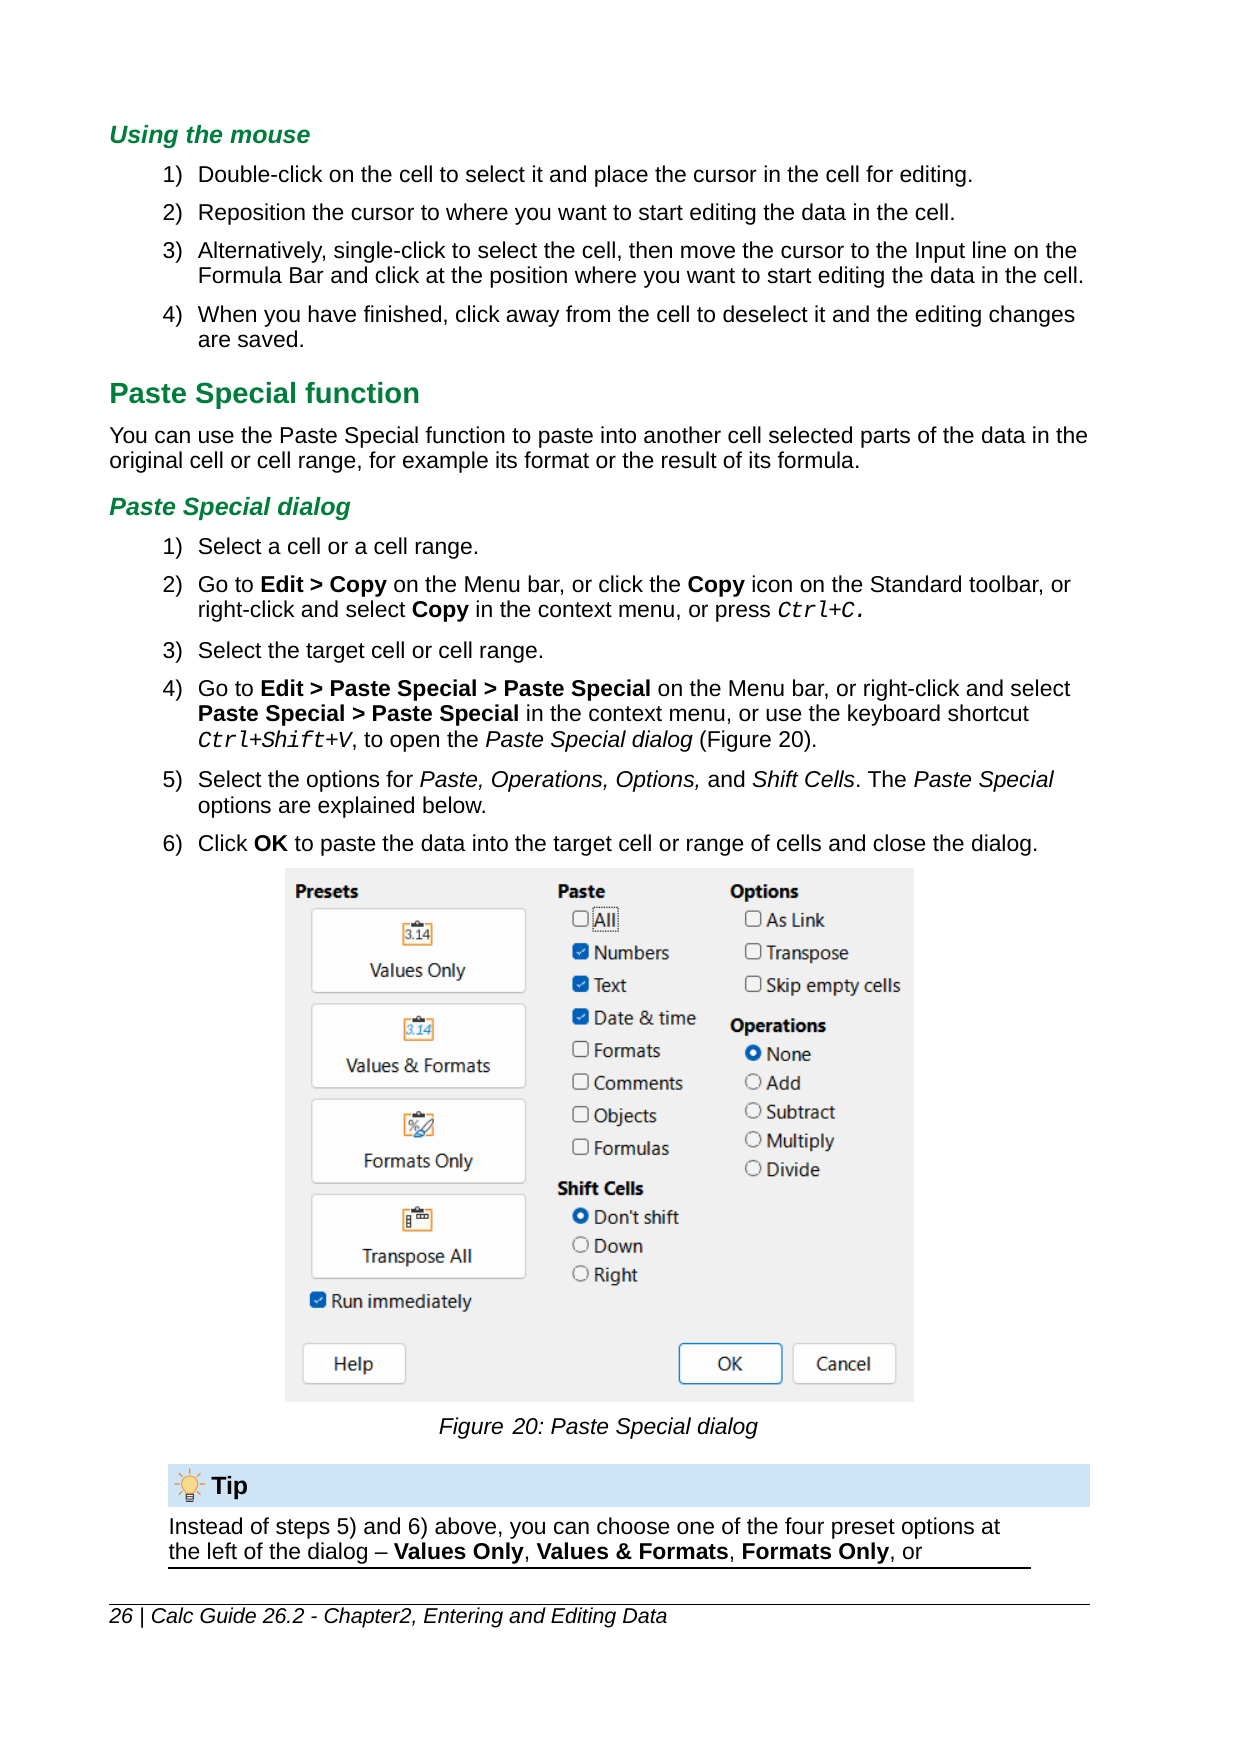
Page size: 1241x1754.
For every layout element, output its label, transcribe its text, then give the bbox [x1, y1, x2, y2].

list Select a cell or a cell range. [183, 533, 1090, 559]
list Alternatively, single-click to select the cell, then move the cursor to the Input line on the Formula Bar and click at the position where you want to start editing the data in the cell. [183, 238, 1090, 289]
list Click OK to paste the data into the target cell or range of cells and close the dialog. [183, 831, 1090, 856]
list Double-click on the cell to select it and place the cursor in the cell for editing. [183, 161, 1090, 187]
text You can use the Paste Special function to paste into another cell selected parts of the data in the original cell or cell range, for example its format or the result of its formula. [109, 422, 1090, 474]
list Select the options for Paste, Operations, Options, and Shift Cells. The Paste Special options are explained below. [183, 767, 1090, 818]
text Instead of steps 5) and 6) above, you can choose one of the four preset options at the left of the dialog – Values Only, Values & Formats, Formats Only, or [168, 1513, 1031, 1567]
subtitle Paste Special function [109, 377, 1090, 410]
subtitle Tip [168, 1464, 1090, 1507]
picture [285, 868, 914, 1402]
text Figure 20: Paste Special dialog [285, 1414, 914, 1439]
list Go to Edit > Paste Special > Paste Special on the Menu bar, or right-click and select Paste Special > Paste Special in the context menu, or use the keyboard shortcut Ctrl+Shift+V, to open the Paste Special dialog (Figure 20). [183, 675, 1090, 754]
list When you have finished, click away from the cell to deselect it and the editing changes are saved. [183, 301, 1090, 353]
list Go to Edit > Copy on the Menu bar, or click the Copy icon on the Standard toolbar, or right-click and select Copy in the context menu, or press Ctrl+C. [183, 572, 1090, 625]
list Reposition the cursor to where you want to start editing the data in the cell. [183, 199, 1090, 225]
subtitle Using the mouse [109, 121, 1090, 149]
list Select the target cell or cell range. [183, 637, 1090, 663]
subtitle Paste Special dialog [109, 493, 1090, 521]
